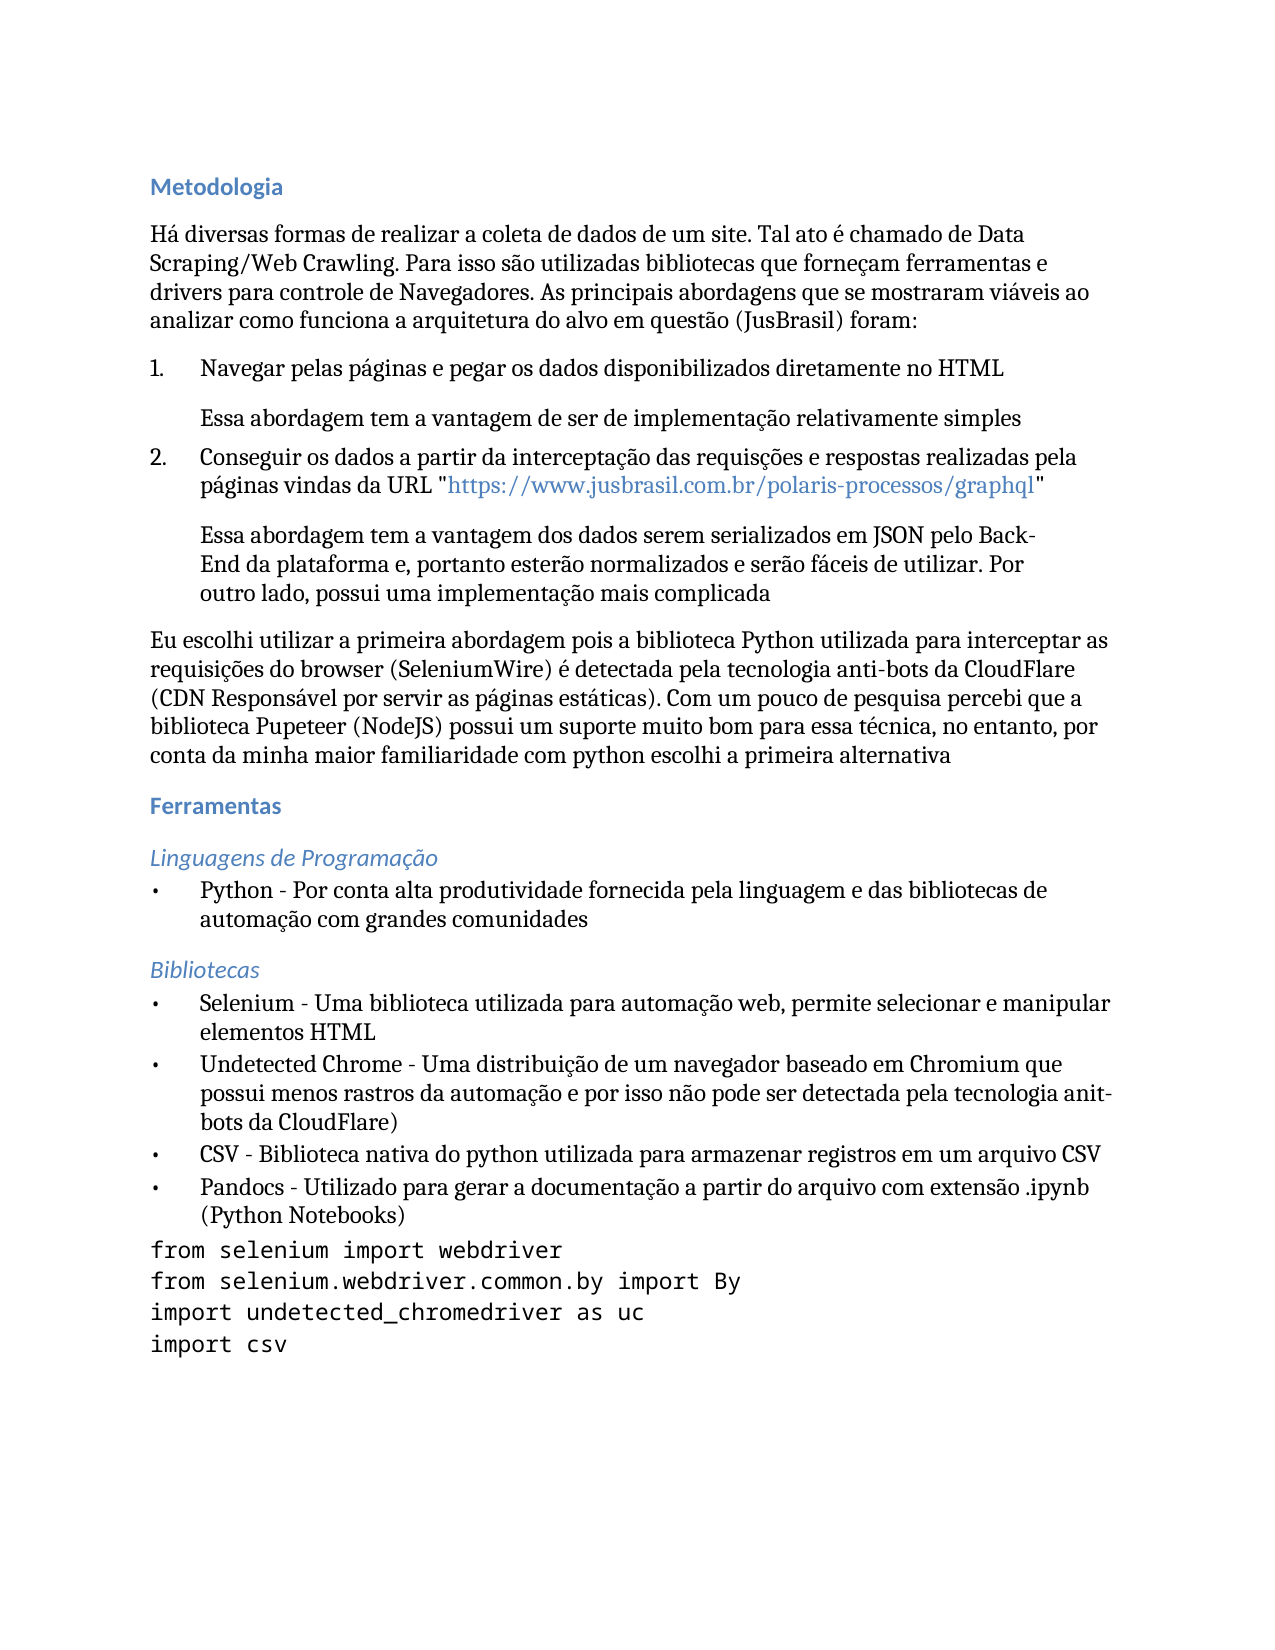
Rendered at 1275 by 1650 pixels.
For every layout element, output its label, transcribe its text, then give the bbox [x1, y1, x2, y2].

subtitle Linguagens de Programação [150, 842, 1125, 872]
list Essa abordagem tem a vantagem dos dados serem serializados em JSON pelo Back-End da plataforma e, portanto esterão normalizados e serão fáceis de utilizar. Por outro lado, possui uma implementação mais complicada [150, 521, 1075, 607]
subtitle Ferramentas [150, 791, 1125, 821]
list Pandocs - Utilizado para gerar a documentação a partir do arquivo com extensão .ipynb (Python Notebooks) [150, 1172, 1125, 1230]
list Conseguir os dados a partir da interceptação das requisções e respostas realizadas pela páginas vindas da URL "https://www.jusbrasil.com.br/polaris-processos/graphql" [150, 443, 1125, 500]
subtitle Metodologia [150, 171, 1125, 201]
list Essa abordagem tem a vantagem de ser de implementação relativamente simples [150, 403, 1075, 432]
list Undetected Chrome - Uma distribuição de um navegador baseado em Chromium que possui menos rastros da automação e por isso não pode ser detectada pela tecnologia anit-bots da CloudFlare) [150, 1050, 1125, 1136]
text Eu escolhi utilizar a primeira abordagem pois a biblioteca Python utilizada para interceptar as requisições do browser (SeleniumWire) é detectada pela tecnologia anti-bots da CloudFlare (CDN Responsável por servir as páginas estáticas). Com um pouco de pesquisa percebi que a biblioteca Pupeteer (NodeJS) possui um suporte muito bom para essa técnica, no entanto, por conta da minha maior familiaridade com python escolhi a primeira alternativa [150, 626, 1125, 770]
text Há diversas formas de realizar a coleta de dados de um site. Tal ato é chamado de Data Scraping/Web Crawling. Para isso são utilizadas bibliotecas que forneçam ferramentas e drivers para controle de Navegadores. As principais abordagens que se mostraram viáveis ao analizar como funciona a arquitetura do alvo em questão (JusBrasil) foram: [150, 220, 1125, 335]
list Selenium - Uma biblioteca utilizada para automação web, permite selecionar e manipular elementos HTML [150, 989, 1125, 1046]
list Navegar pelas páginas e pegar os dados disponibilizados diretamente no HTML [150, 354, 1125, 383]
text from selenium import webdriver from selenium.webdriver.common.by import By import undetected_chromedriver as uc import csv [150, 1234, 1125, 1359]
list CSV - Biblioteca nativa do python utilizada para armazenar registros em um arquivo CSV [150, 1140, 1125, 1169]
list Python - Por conta alta produtividade fornecida pela linguagem e das bibliotecas de automação com grandes comunidades [150, 876, 1125, 934]
subtitle Bibliotecas [150, 954, 1125, 985]
